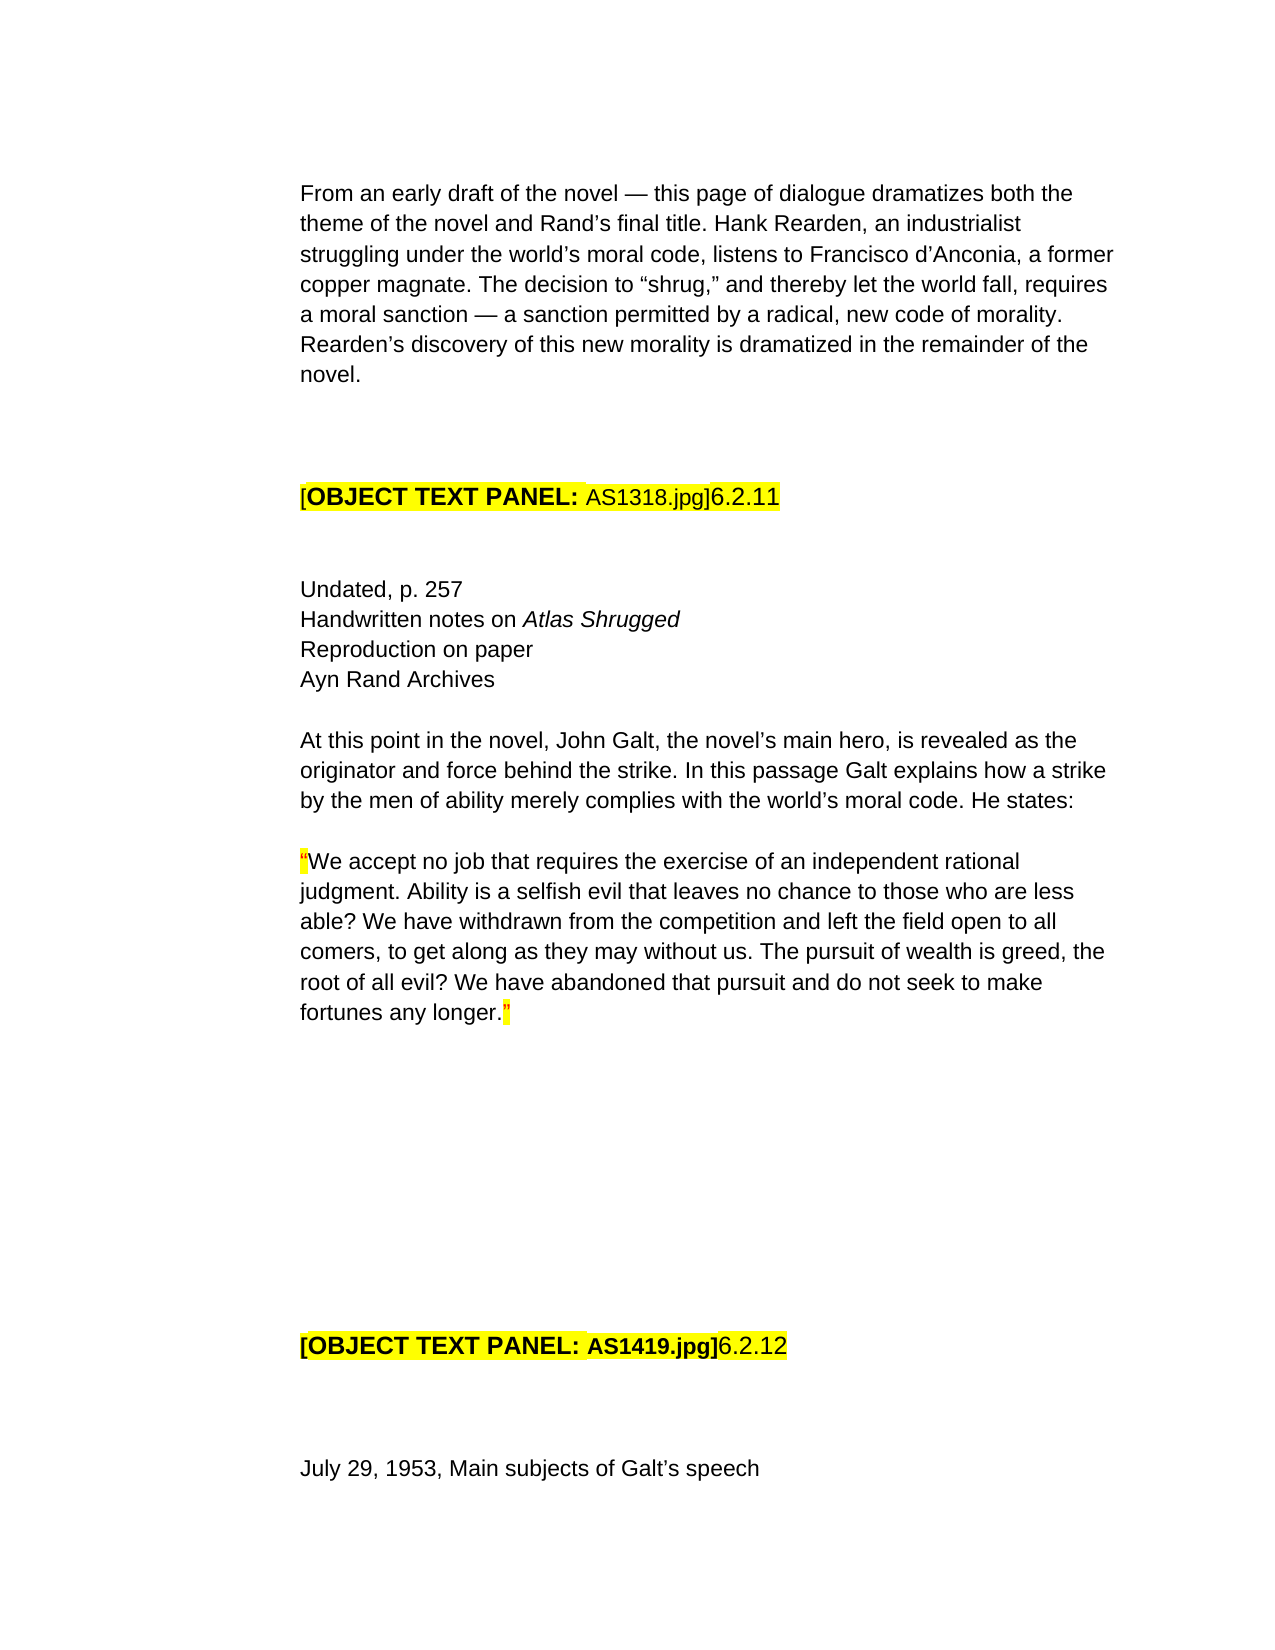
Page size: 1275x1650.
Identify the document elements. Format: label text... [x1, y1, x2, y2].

text Handwritten notes on Atlas Shrugged [300, 606, 1125, 632]
text At this point in the novel, John Galt, the novel’s main hero, is revealed as the originator and force behind the strike. In this passage Galt explains how a strike by the men of ability merely complies with the world’s moral code. He states: [300, 727, 1125, 813]
text Undated, p. 257 [300, 576, 1125, 602]
text Reproduction on paper [300, 636, 1125, 662]
text [OBJECT TEXT PANEL: AS1318.jpg]6.2.11 [300, 482, 1125, 511]
text “We accept no job that requires the exercise of an independent rational judgment. Ability is a selfish evil that leaves no chance to those who are less able? We have withdrawn from the competition and left the field open to all comers, to get along as they may without us. The pursuit of wealth is greed, the root of all evil? We have abandoned that pursuit and do not seek to make fortunes any longer.” [300, 848, 1125, 1025]
text July 29, 1953, Main subjects of Galt’s speech [300, 1454, 1125, 1481]
text [OBJECT TEXT PANEL: AS1419.jpg]6.2.12 [300, 1331, 1125, 1360]
text Ayn Rand Archives [300, 666, 1125, 693]
text From an early draft of the novel — this page of dialogue dramatizes both the theme of the novel and Rand’s final title. Hank Rearden, an industrialist struggling under the world’s moral code, listens to Francisco d’Anconia, a former copper magnate. The decision to “shrug,” and thereby let the world fall, requires a moral sanction — a sanction permitted by a radical, new code of morality. Rearden’s discovery of this new morality is dramatized in the remainder of the novel. [300, 180, 1125, 388]
